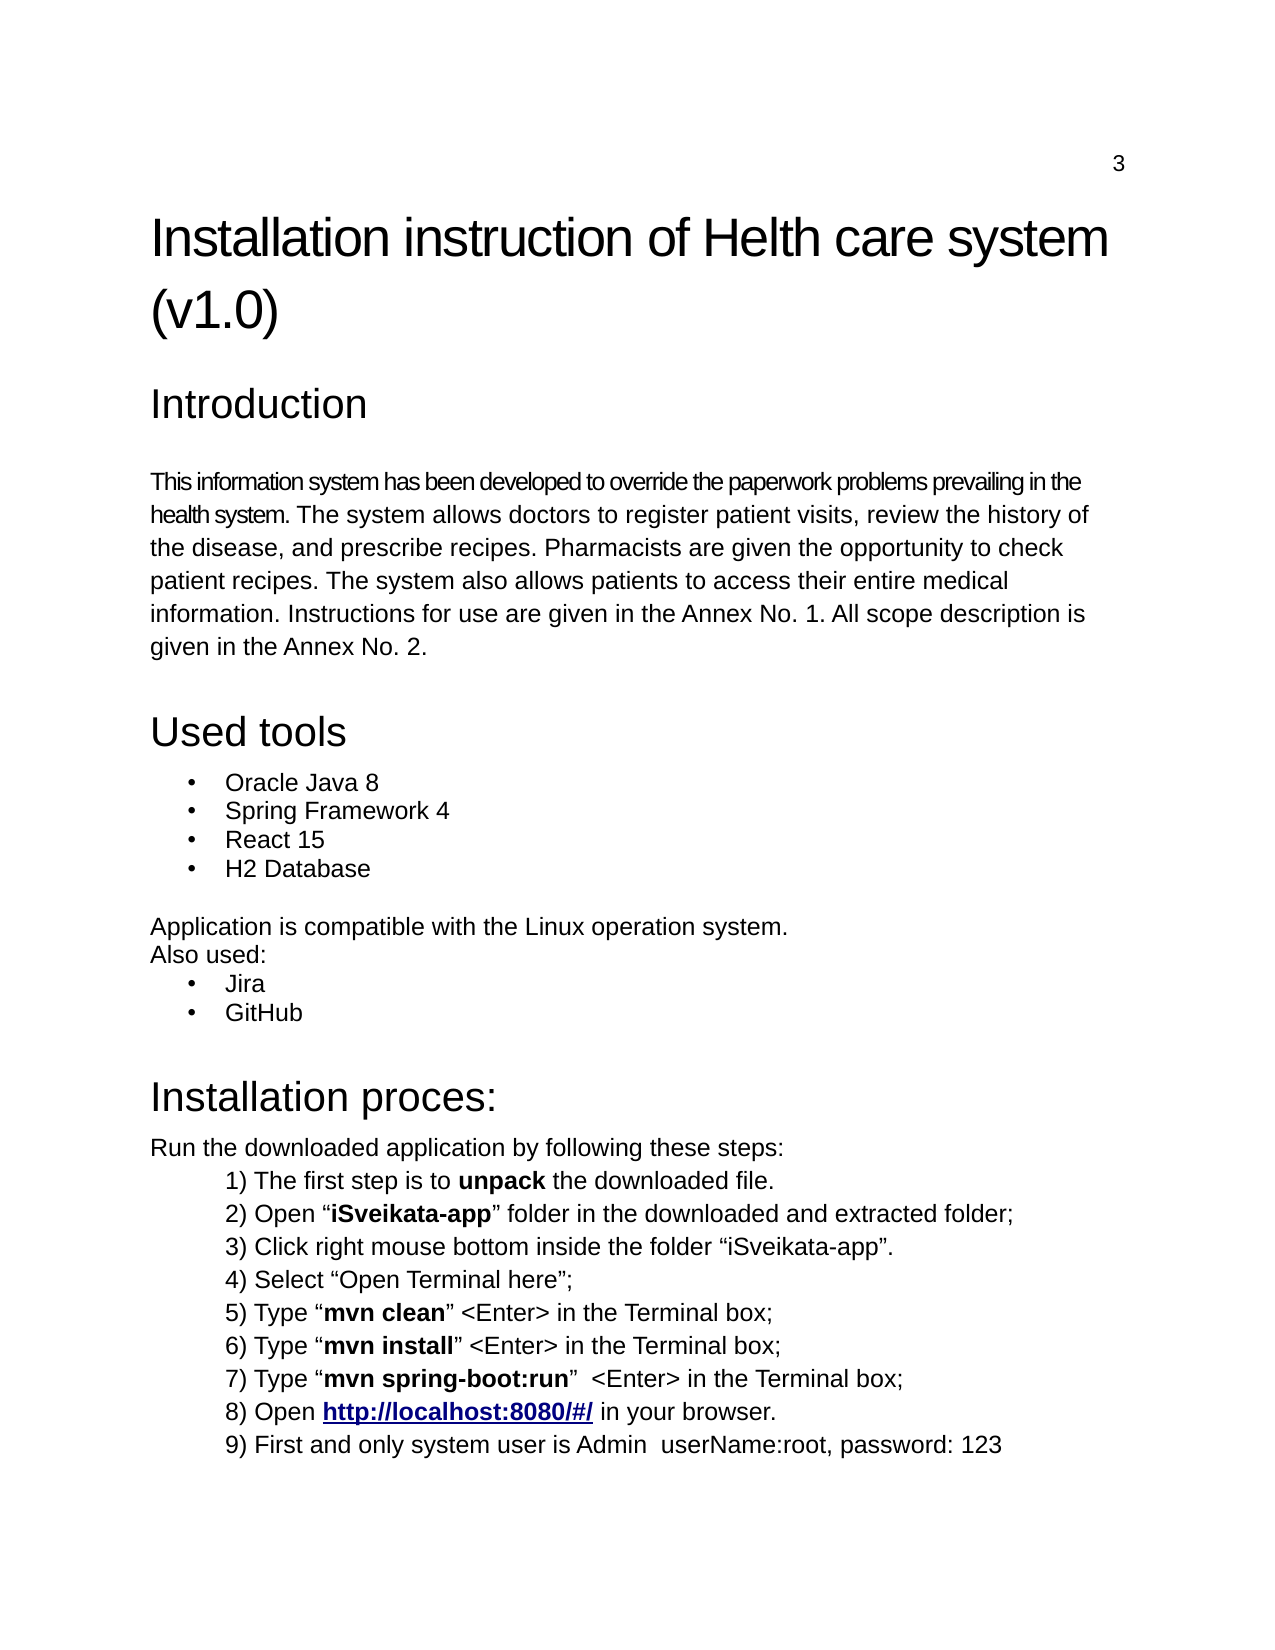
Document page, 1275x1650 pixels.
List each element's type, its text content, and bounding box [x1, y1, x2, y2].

list Spring Framework 4 [187, 796, 1125, 825]
list 5) Type “mvn clean” <Enter> in the Terminal box; [187, 1298, 1125, 1327]
text Application is compatible with the Linux operation system. [150, 912, 1125, 940]
text 9) First and only system user is Admin userName:root, password: 123 [150, 1430, 1125, 1459]
text 8) Open http://localhost:8080/#/ in your browser. [150, 1397, 1125, 1426]
text Also used: [150, 940, 1125, 969]
list 3) Click right mouse bottom inside the folder “iSveikata-app”. [187, 1232, 1125, 1261]
list Jira [187, 969, 1125, 998]
list Oracle Java 8 [187, 767, 1125, 796]
subtitle Installation proces: [150, 1073, 1125, 1121]
list 2) Open “iSveikata-app” folder in the downloaded and extracted folder; [187, 1199, 1125, 1228]
text Installation instruction of Helth care system (v1.0) [150, 206, 1125, 340]
list H2 Database [187, 854, 1125, 883]
text This information system has been developed to override the paperwork problems prevailing in the health system. The system allows doctors to register patient visits, review the history of the disease, and prescribe recipes. Pharmacists are given the opportunity to check patient recipes. The system also allows patients to access their entire medical information. Instructions for use are given in the Annex No. 1. All scope description is given in the Annex No. 2. [150, 467, 1125, 661]
text 1) The first step is to unpack the downloaded file. [150, 1166, 1125, 1195]
text Introduction [150, 379, 1125, 427]
list 7) Type “mvn spring-boot:run” <Enter> in the Terminal box; [187, 1364, 1125, 1393]
list 4) Select “Open Terminal here”; [187, 1265, 1125, 1294]
subtitle Used tools [150, 707, 1125, 755]
text Run the downloaded application by following these steps: [150, 1133, 1125, 1162]
list GitHub [187, 998, 1125, 1027]
list React 15 [187, 825, 1125, 854]
list 6) Type “mvn install” <Enter> in the Terminal box; [187, 1331, 1125, 1360]
